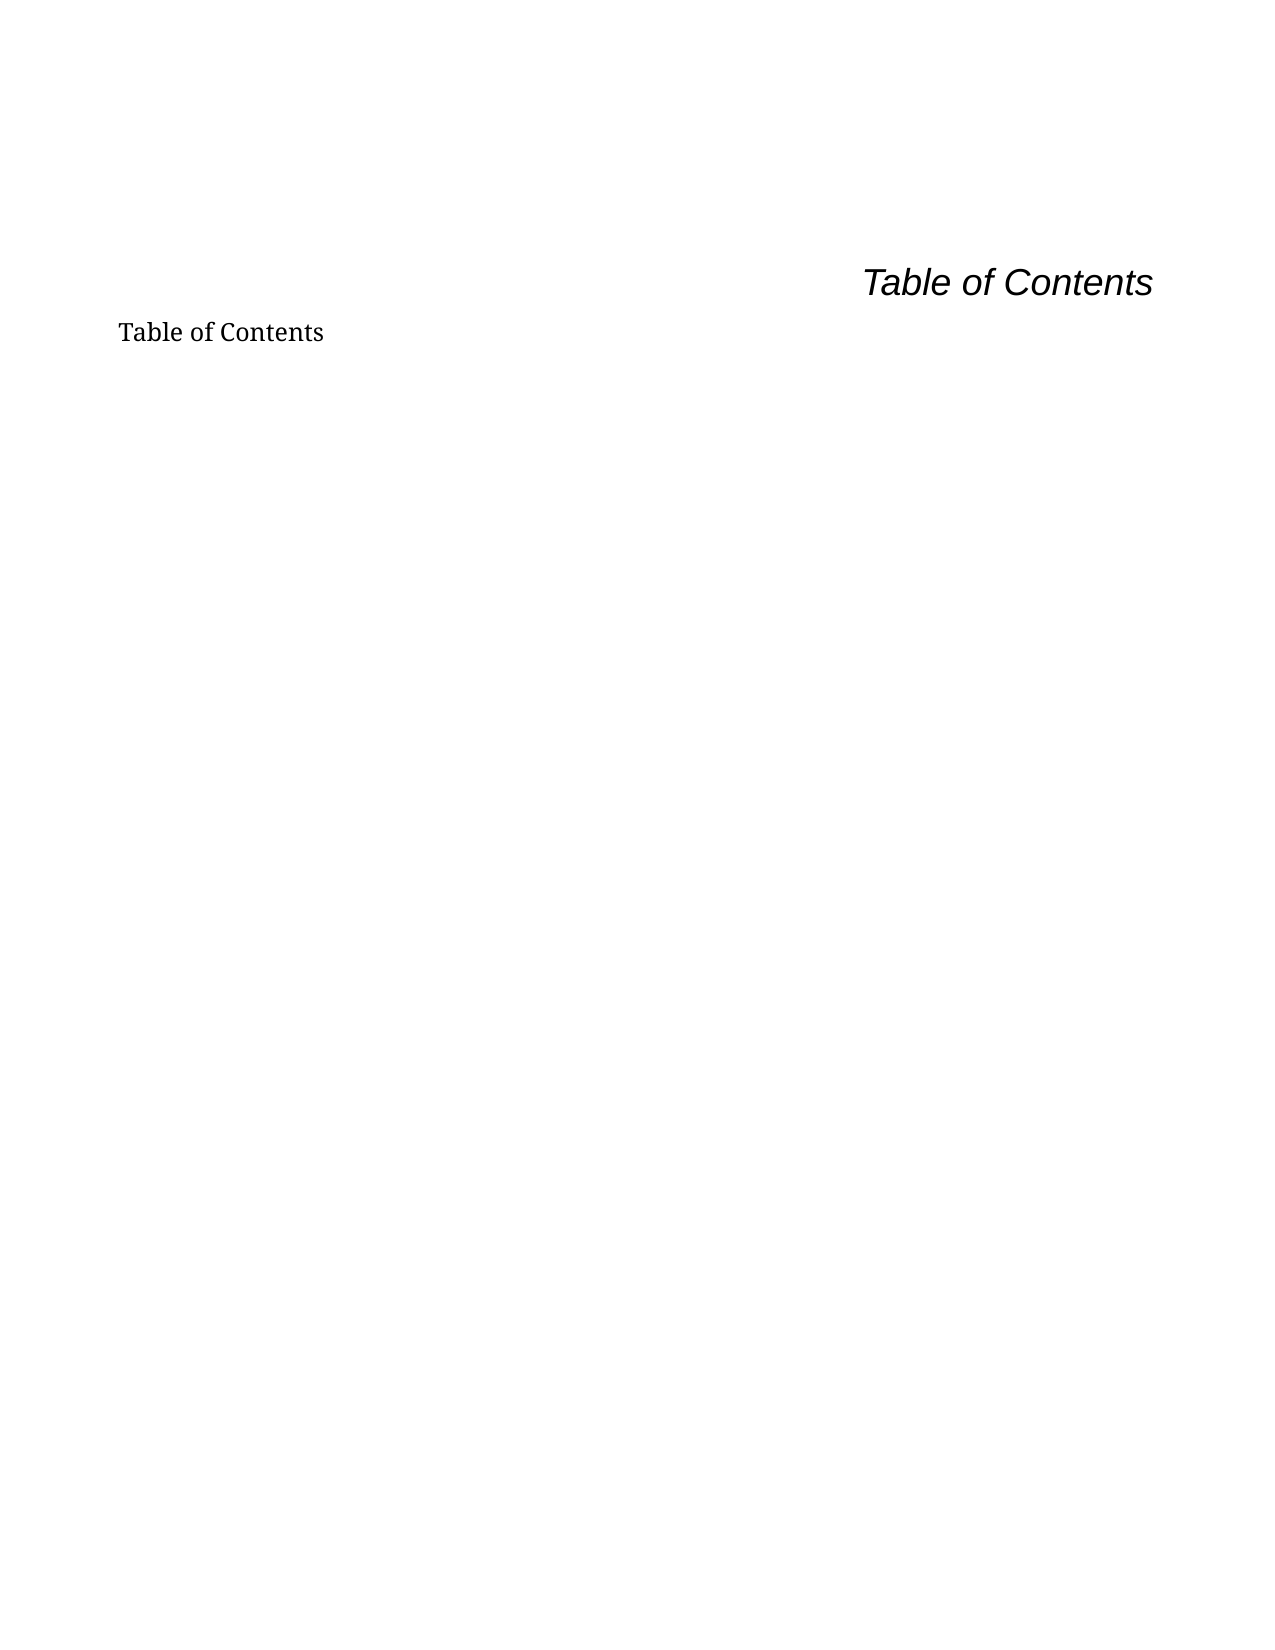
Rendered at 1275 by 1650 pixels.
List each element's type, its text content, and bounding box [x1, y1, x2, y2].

text Table of Contents [118, 315, 1157, 349]
subtitle Table of Contents [118, 260, 1157, 303]
